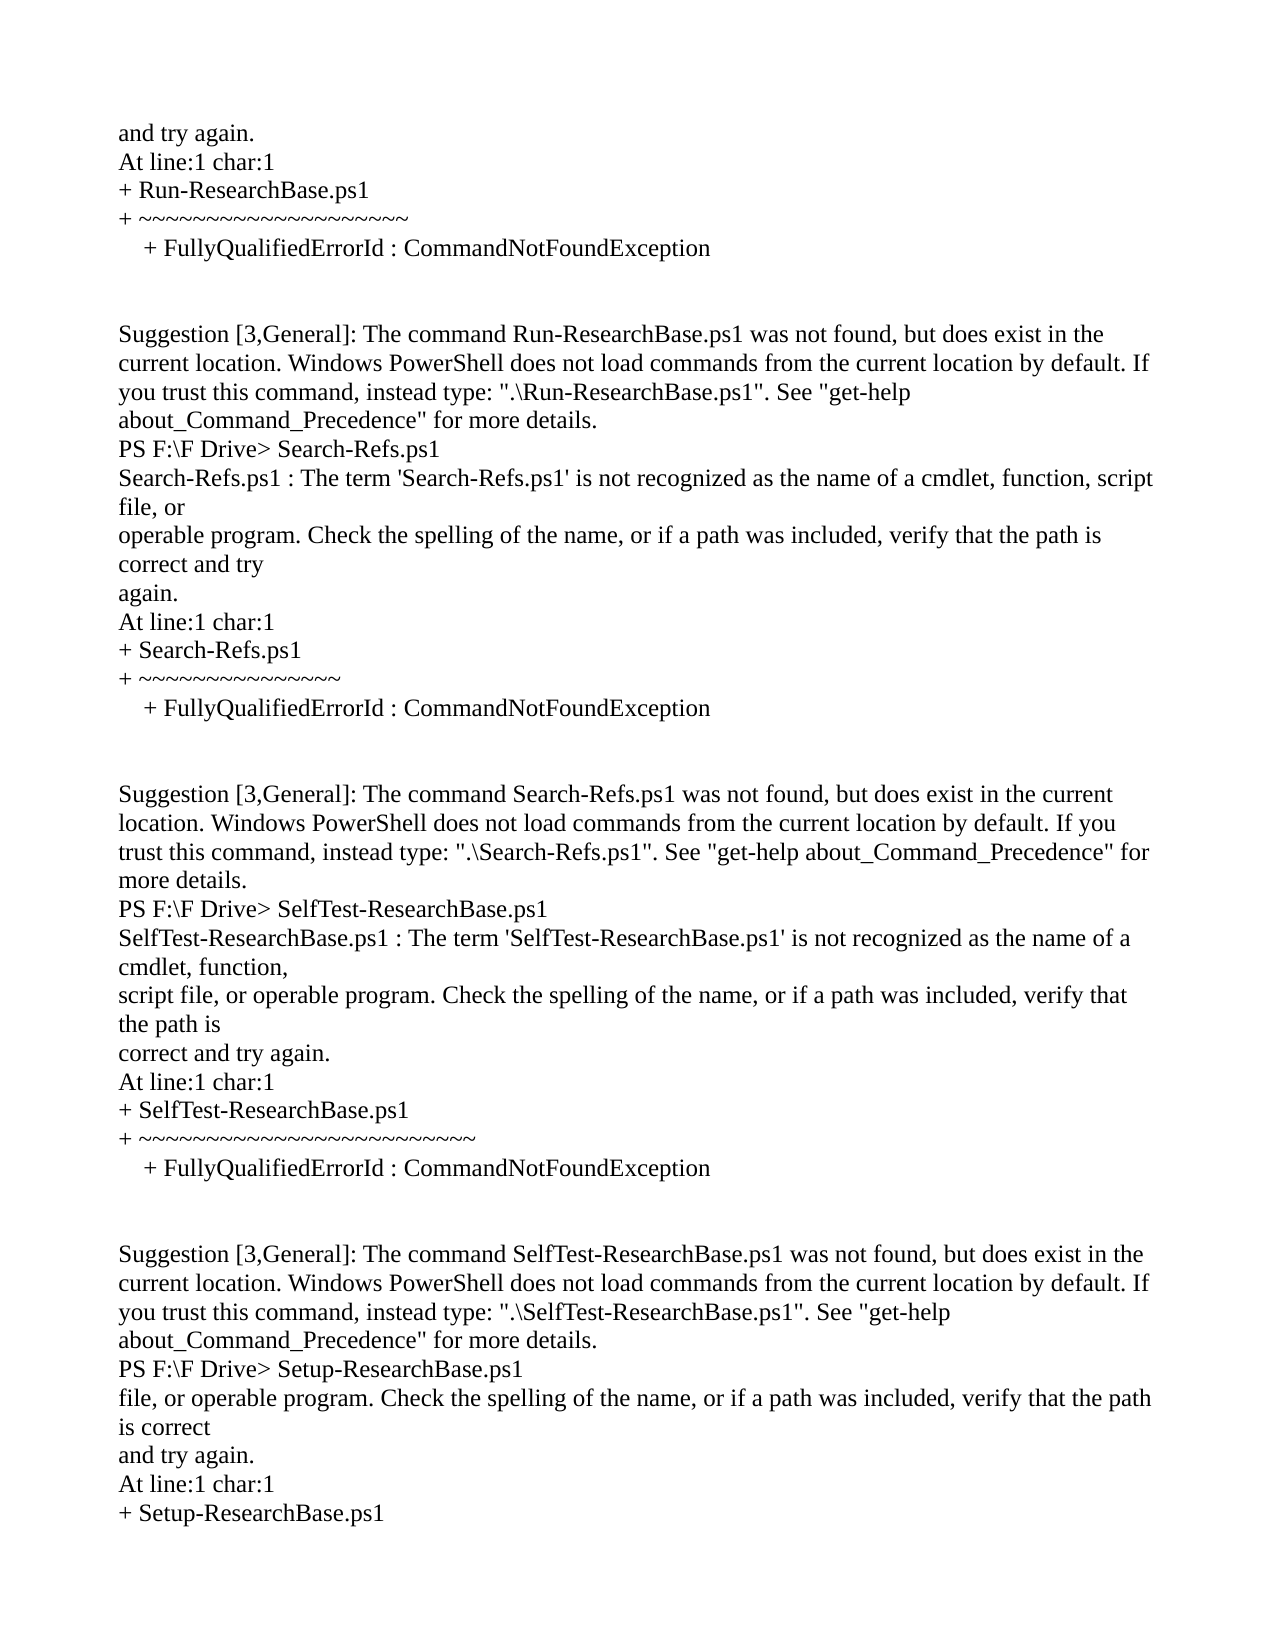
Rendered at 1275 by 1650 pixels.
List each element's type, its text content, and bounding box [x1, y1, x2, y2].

text script file, or operable program. Check the spelling of the name, or if a path was included, verify that the path is [118, 981, 1157, 1038]
text + Setup-ResearchBase.ps1 [118, 1498, 1157, 1527]
text + FullyQualifiedErrorId : CommandNotFoundException [118, 1153, 1157, 1182]
text PS F:\F Drive> Setup-ResearchBase.ps1 [118, 1354, 1157, 1383]
text + FullyQualifiedErrorId : CommandNotFoundException [118, 693, 1157, 722]
text At line:1 char:1 [118, 1067, 1157, 1096]
text PS F:\F Drive> SelfTest-ResearchBase.ps1 [118, 894, 1157, 923]
text Suggestion [3,General]: The command Run-ResearchBase.ps1 was not found, but does exist in the current location. Windows PowerShell does not load commands from the current location by default. If you trust this command, instead type: ".\Run-ResearchBase.ps1". See "get-help about_Command_Precedence" for more details. [118, 319, 1157, 434]
text and try again. [118, 118, 1157, 147]
text PS F:\F Drive> Search-Refs.ps1 [118, 434, 1157, 463]
text correct and try again. [118, 1038, 1157, 1067]
text + SelfTest-ResearchBase.ps1 [118, 1096, 1157, 1124]
text again. [118, 578, 1157, 607]
text + ~~~~~~~~~~~~~~~~~~~~~~~~~ [118, 1124, 1157, 1153]
text + Search-Refs.ps1 [118, 636, 1157, 664]
text and try again. [118, 1441, 1157, 1469]
text Suggestion [3,General]: The command SelfTest-ResearchBase.ps1 was not found, but does exist in the current location. Windows PowerShell does not load commands from the current location by default. If you trust this command, instead type: ".\SelfTest-ResearchBase.ps1". See "get-help about_Command_Precedence" for more details. [118, 1239, 1157, 1354]
text + Run-ResearchBase.ps1 [118, 176, 1157, 204]
text At line:1 char:1 [118, 607, 1157, 636]
text At line:1 char:1 [118, 1469, 1157, 1498]
text + ~~~~~~~~~~~~~~~~~~~~ [118, 204, 1157, 233]
text SelfTest-ResearchBase.ps1 : The term 'SelfTest-ResearchBase.ps1' is not recognized as the name of a cmdlet, function, [118, 923, 1157, 981]
text file, or operable program. Check the spelling of the name, or if a path was included, verify that the path is correct [118, 1383, 1157, 1441]
text + ~~~~~~~~~~~~~~~ [118, 664, 1157, 693]
text Suggestion [3,General]: The command Search-Refs.ps1 was not found, but does exist in the current location. Windows PowerShell does not load commands from the current location by default. If you trust this command, instead type: ".\Search-Refs.ps1". See "get-help about_Command_Precedence" for more details. [118, 779, 1157, 894]
text operable program. Check the spelling of the name, or if a path was included, verify that the path is correct and try [118, 521, 1157, 578]
text + FullyQualifiedErrorId : CommandNotFoundException [118, 233, 1157, 262]
text Search-Refs.ps1 : The term 'Search-Refs.ps1' is not recognized as the name of a cmdlet, function, script file, or [118, 463, 1157, 521]
text At line:1 char:1 [118, 147, 1157, 176]
